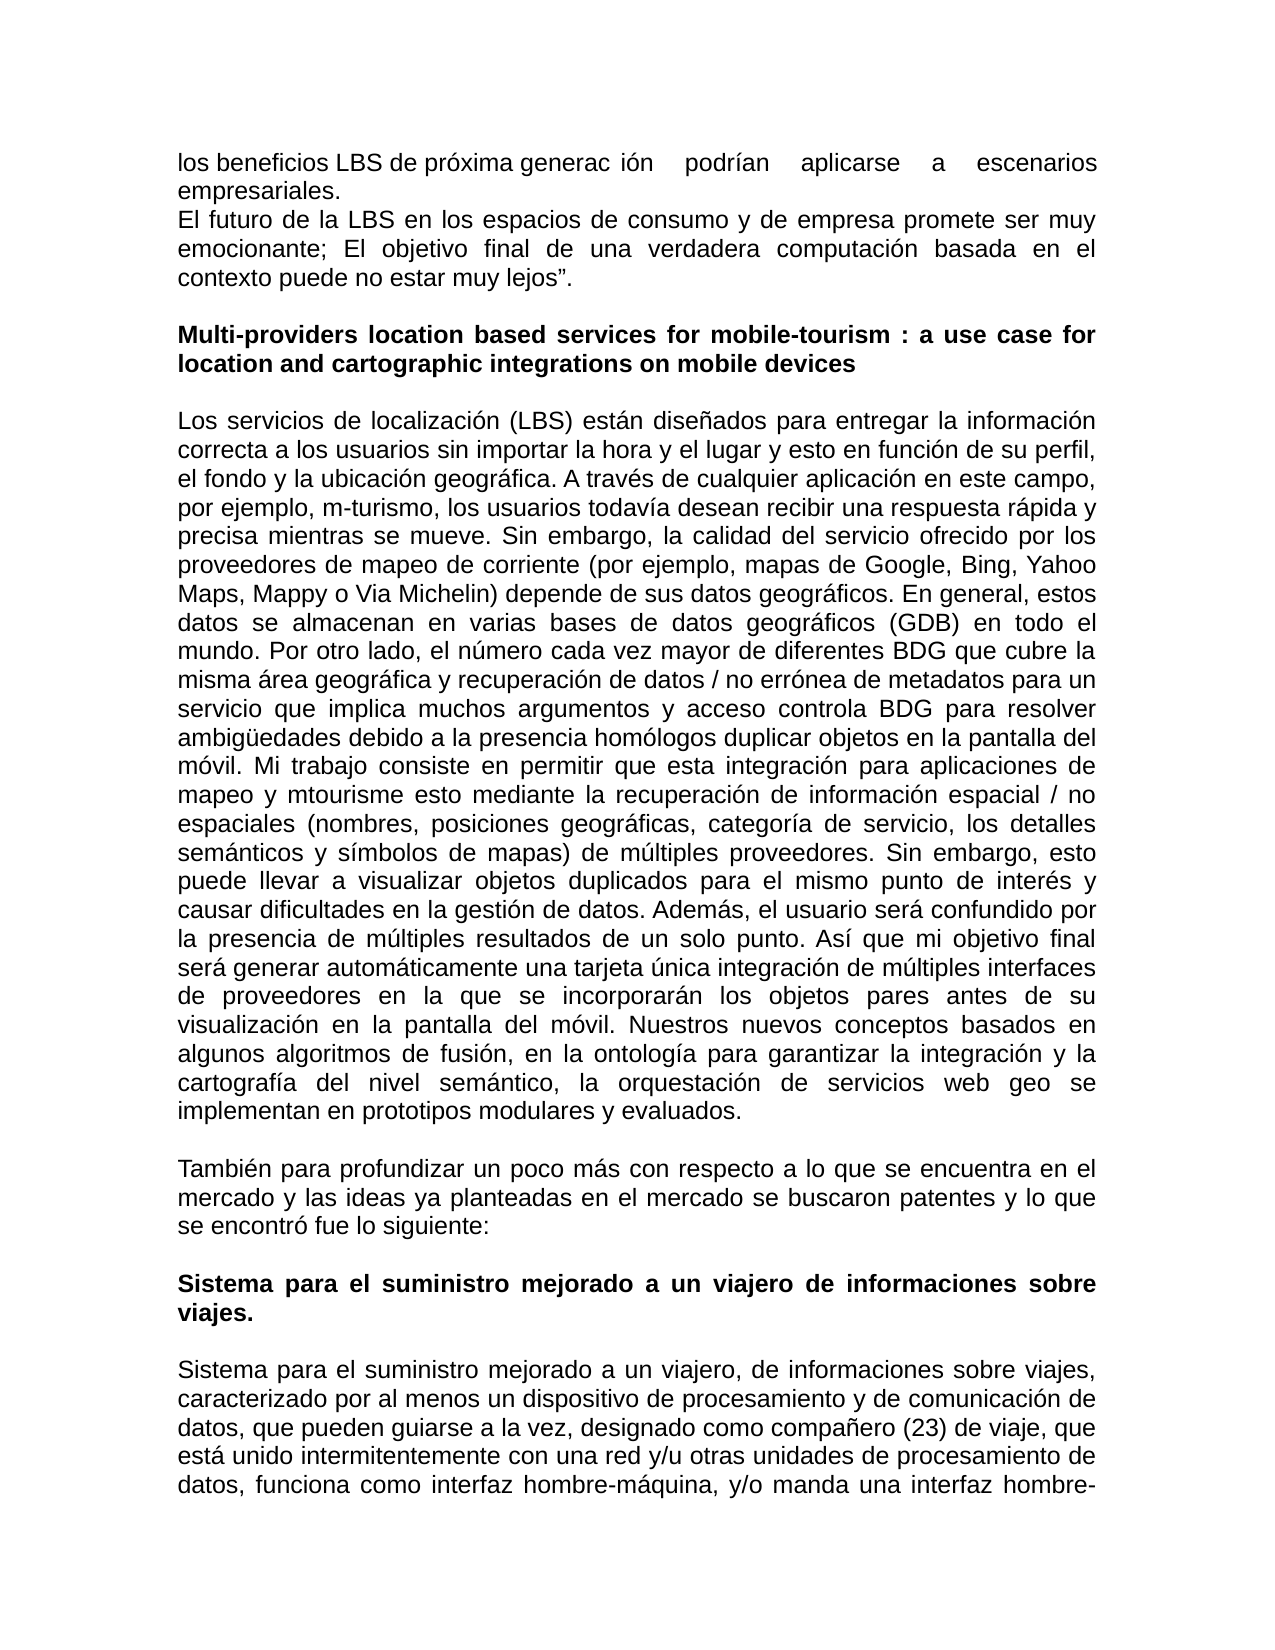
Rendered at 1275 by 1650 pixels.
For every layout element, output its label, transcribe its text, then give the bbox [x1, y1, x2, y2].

text Los servicios de localización (LBS) están diseñados para entregar la información correcta a los usuarios sin importar la hora y el lugar y esto en función de su perfil, el fondo y la ubicación geográfica. A través de cualquier aplicación en este campo, por ejemplo, m-turismo, los usuarios todavía desean recibir una respuesta rápida y precisa mientras se mueve. Sin embargo, la calidad del servicio ofrecido por los proveedores de mapeo de corriente (por ejemplo, mapas de Google, Bing, Yahoo Maps, Mappy o Via Michelin) depende de sus datos geográficos. En general, estos datos se almacenan en varias bases de datos geográficos (GDB) en todo el mundo. Por otro lado, el número cada vez mayor de diferentes BDG que cubre la misma área geográfica y recuperación de datos / no errónea de metadatos para un servicio que implica muchos argumentos y acceso controla BDG para resolver ambigüedades debido a la presencia homólogos duplicar objetos en la pantalla del móvil. Mi trabajo consiste en permitir que esta integración para aplicaciones de mapeo y mtourisme esto mediante la recuperación de información espacial / no espaciales (nombres, posiciones geográficas, categoría de servicio, los detalles semánticos y símbolos de mapas) de múltiples proveedores. Sin embargo, esto puede llevar a visualizar objetos duplicados para el mismo punto de interés y causar dificultades en la gestión de datos. Además, el usuario será confundido por la presencia de múltiples resultados de un solo punto. Así que mi objetivo final será generar automáticamente una tarjeta única integración de múltiples interfaces de proveedores en la que se incorporarán los objetos pares antes de su visualización en la pantalla del móvil. Nuestros nuevos conceptos basados en algunos algoritmos de fusión, en la ontología para garantizar la integración y la cartografía del nivel semántico, la orquestación de servicios web geo se implementan en prototipos modulares y evaluados. [177, 406, 1098, 1125]
text Sistema para el suministro mejorado a un viajero, de informaciones sobre viajes, caracterizado por al menos un dispositivo de procesamiento y de comunicación de datos, que pueden guiarse a la vez, designado como compañero (23) de viaje, que está unido intermitentemente con una red y/u otras unidades de procesamiento de datos, funciona como interfaz hombre-máquina, y/o manda una interfaz hombre- [177, 1355, 1098, 1499]
text los beneficios LBS de próxima generac ión podrían aplicarse a escenarios empresariales. [177, 148, 1098, 205]
text El futuro de la LBS en los espacios de consumo y de empresa promete ser muy emocionante; El objetivo final de una verdadera computación basada en el contexto puede no estar muy lejos”. [177, 205, 1098, 291]
text Multi-providers location based services for mobile-tourism : a use case for location and cartographic integrations on mobile devices [177, 320, 1098, 378]
text Sistema para el suministro mejorado a un viajero de informaciones sobre viajes. [177, 1269, 1098, 1326]
text También para profundizar un poco más con respecto a lo que se encuentra en el mercado y las ideas ya planteadas en el mercado se buscaron patentes y lo que se encontró fue lo siguiente: [177, 1154, 1098, 1240]
